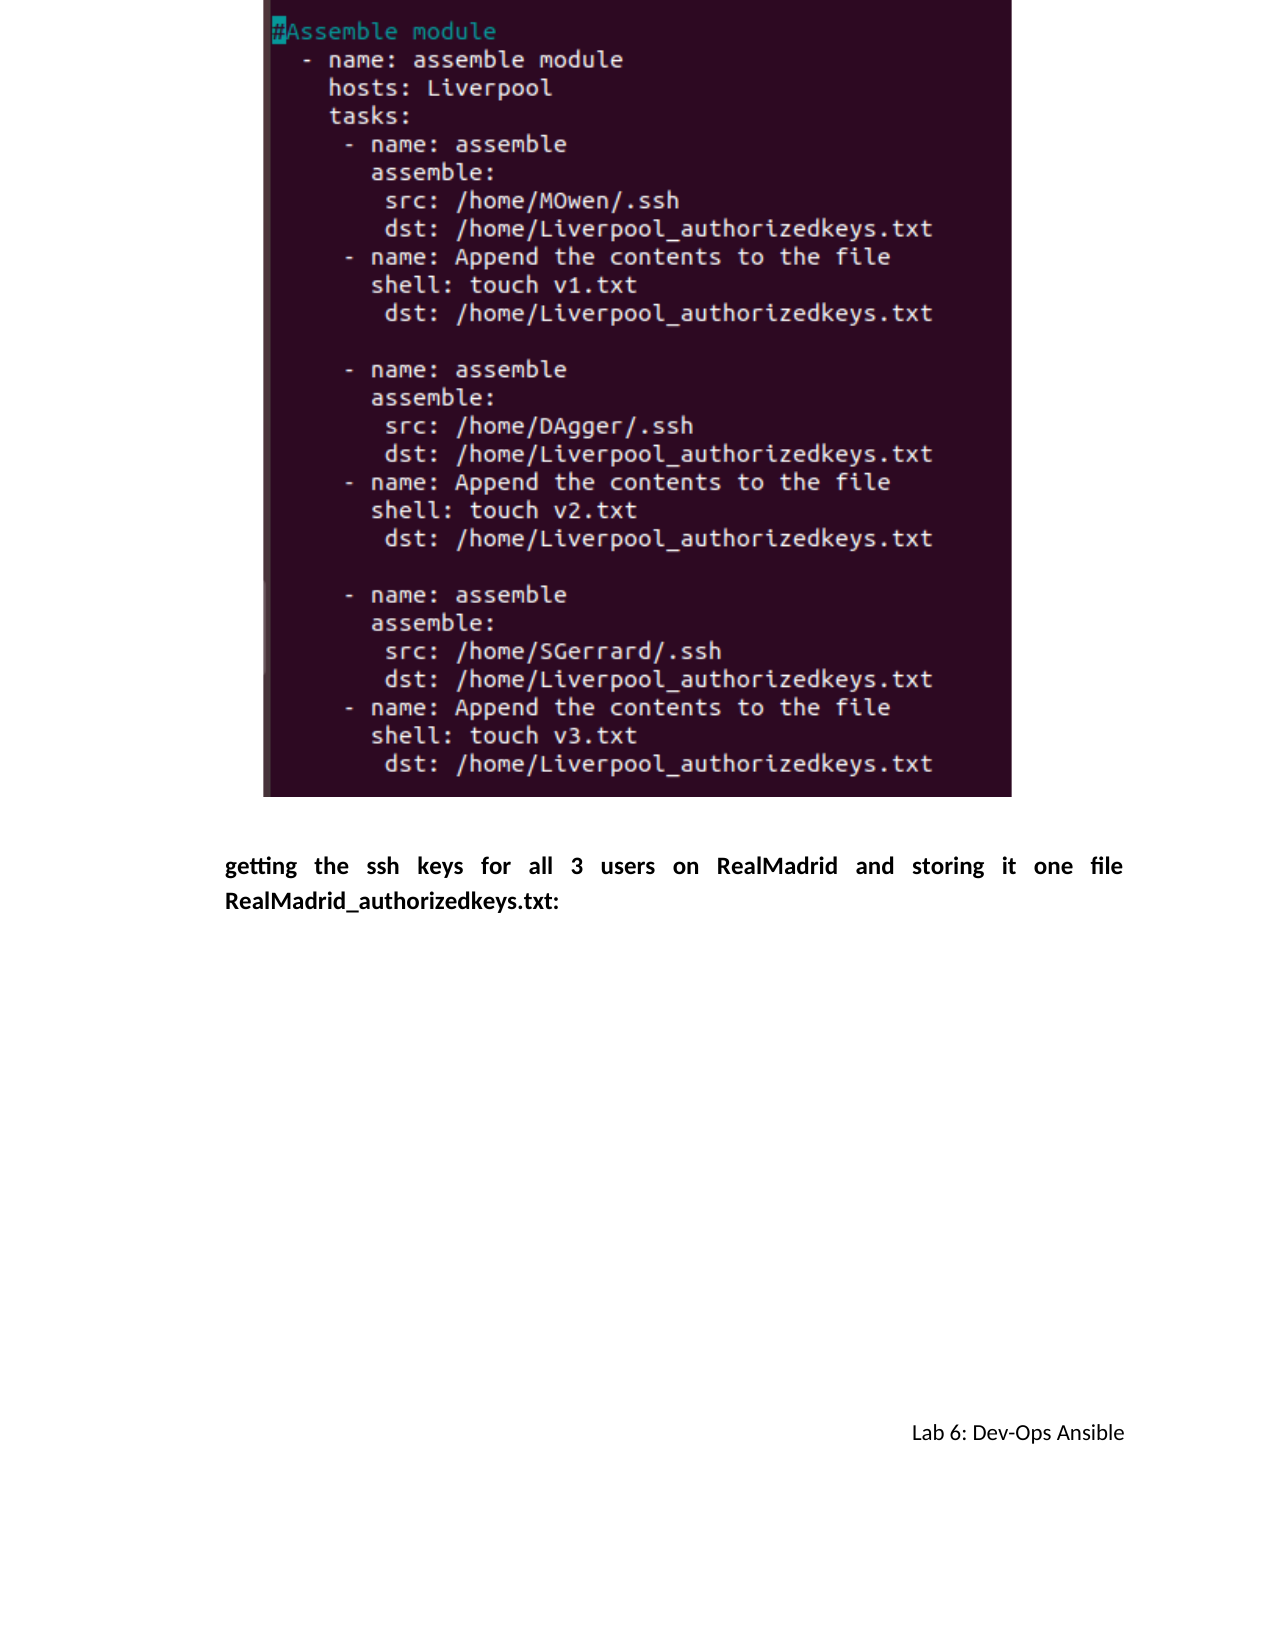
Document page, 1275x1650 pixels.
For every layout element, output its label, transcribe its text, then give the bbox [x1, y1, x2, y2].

text getting the ssh keys for all 3 users on RealMadrid and storing it one file RealMadrid_authorizedkeys.txt: [225, 850, 1125, 916]
picture [263, 0, 1012, 797]
